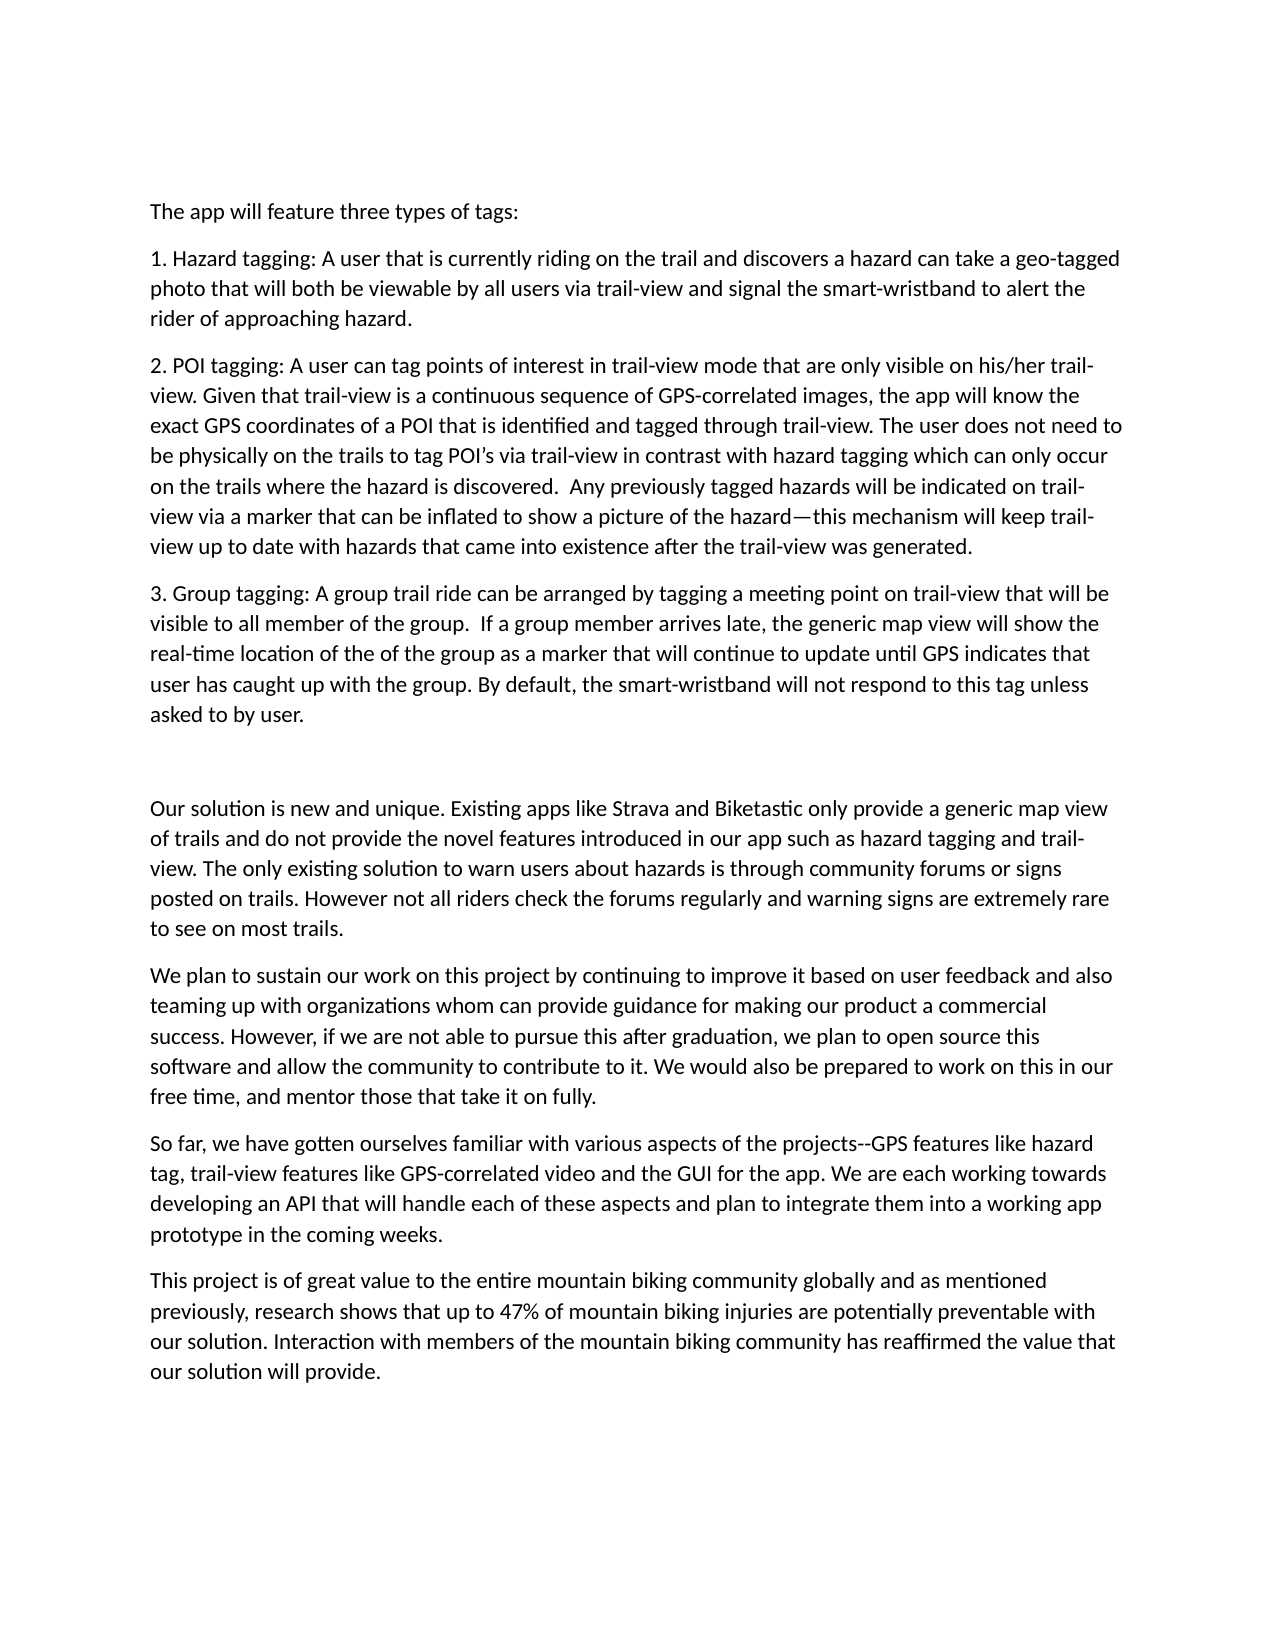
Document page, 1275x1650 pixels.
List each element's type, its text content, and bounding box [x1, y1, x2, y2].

text This project is of great value to the entire mountain biking community globally and as mentioned previously, research shows that up to 47% of mountain biking injuries are potentially preventable with our solution. Interaction with members of the mountain biking community has reaffirmed the value that our solution will provide. [150, 1267, 1125, 1385]
text 1. Hazard tagging: A user that is currently riding on the trail and discovers a hazard can take a geo-tagged photo that will both be viewable by all users via trail-view and signal the smart-wristband to alert the rider of approaching hazard. [150, 244, 1125, 332]
text 3. Group tagging: A group trail ride can be arranged by tagging a meeting point on trail-view that will be visible to all member of the group. If a group member arrives late, the generic map view will show the real-time location of the of the group as a marker that will continue to update until GPS indicates that user has caught up with the group. By default, the smart-wristband will not respond to this tag unless asked to by user. [150, 579, 1125, 728]
text So far, we have gotten ourselves familiar with various aspects of the projects--GPS features like hazard tag, trail-view features like GPS-correlated video and the GUI for the app. We are each working towards developing an API that will handle each of these aspects and plan to integrate them into a working app prototype in the coming weeks. [150, 1129, 1125, 1248]
text We plan to sustain our work on this project by continuing to improve it based on user feedback and also teaming up with organizations whom can provide guidance for making our product a commercial success. However, if we are not able to pursue this after graduation, we plan to open source this software and allow the community to contribute to it. We would also be prepared to work on this in our free time, and mentor those that take it on fully. [150, 961, 1125, 1110]
text 2. POI tagging: A user can tag points of interest in trail-view mode that are only visible on his/her trail-view. Given that trail-view is a continuous sequence of GPS-correlated images, the app will know the exact GPS coordinates of a POI that is identified and tagged through trail-view. The user does not need to be physically on the trails to tag POI’s via trail-view in contrast with hazard tagging which can only occur on the trails where the hazard is discovered. Any previously tagged hazards will be indicated on trail-view via a marker that can be inflated to show a picture of the hazard—this mechanism will keep trail-view up to date with hazards that came into existence after the trail-view was generated. [150, 351, 1125, 560]
text The app will feature three types of tags: [150, 197, 1125, 225]
text Our solution is new and unique. Existing apps like Strava and Biketastic only provide a generic map view of trails and do not provide the novel features introduced in our app such as hazard tagging and trail-view. The only existing solution to warn users about hazards is through community forums or signs posted on trails. However not all riders check the forums regularly and warning signs are extremely rare to see on most trails. [150, 794, 1125, 943]
